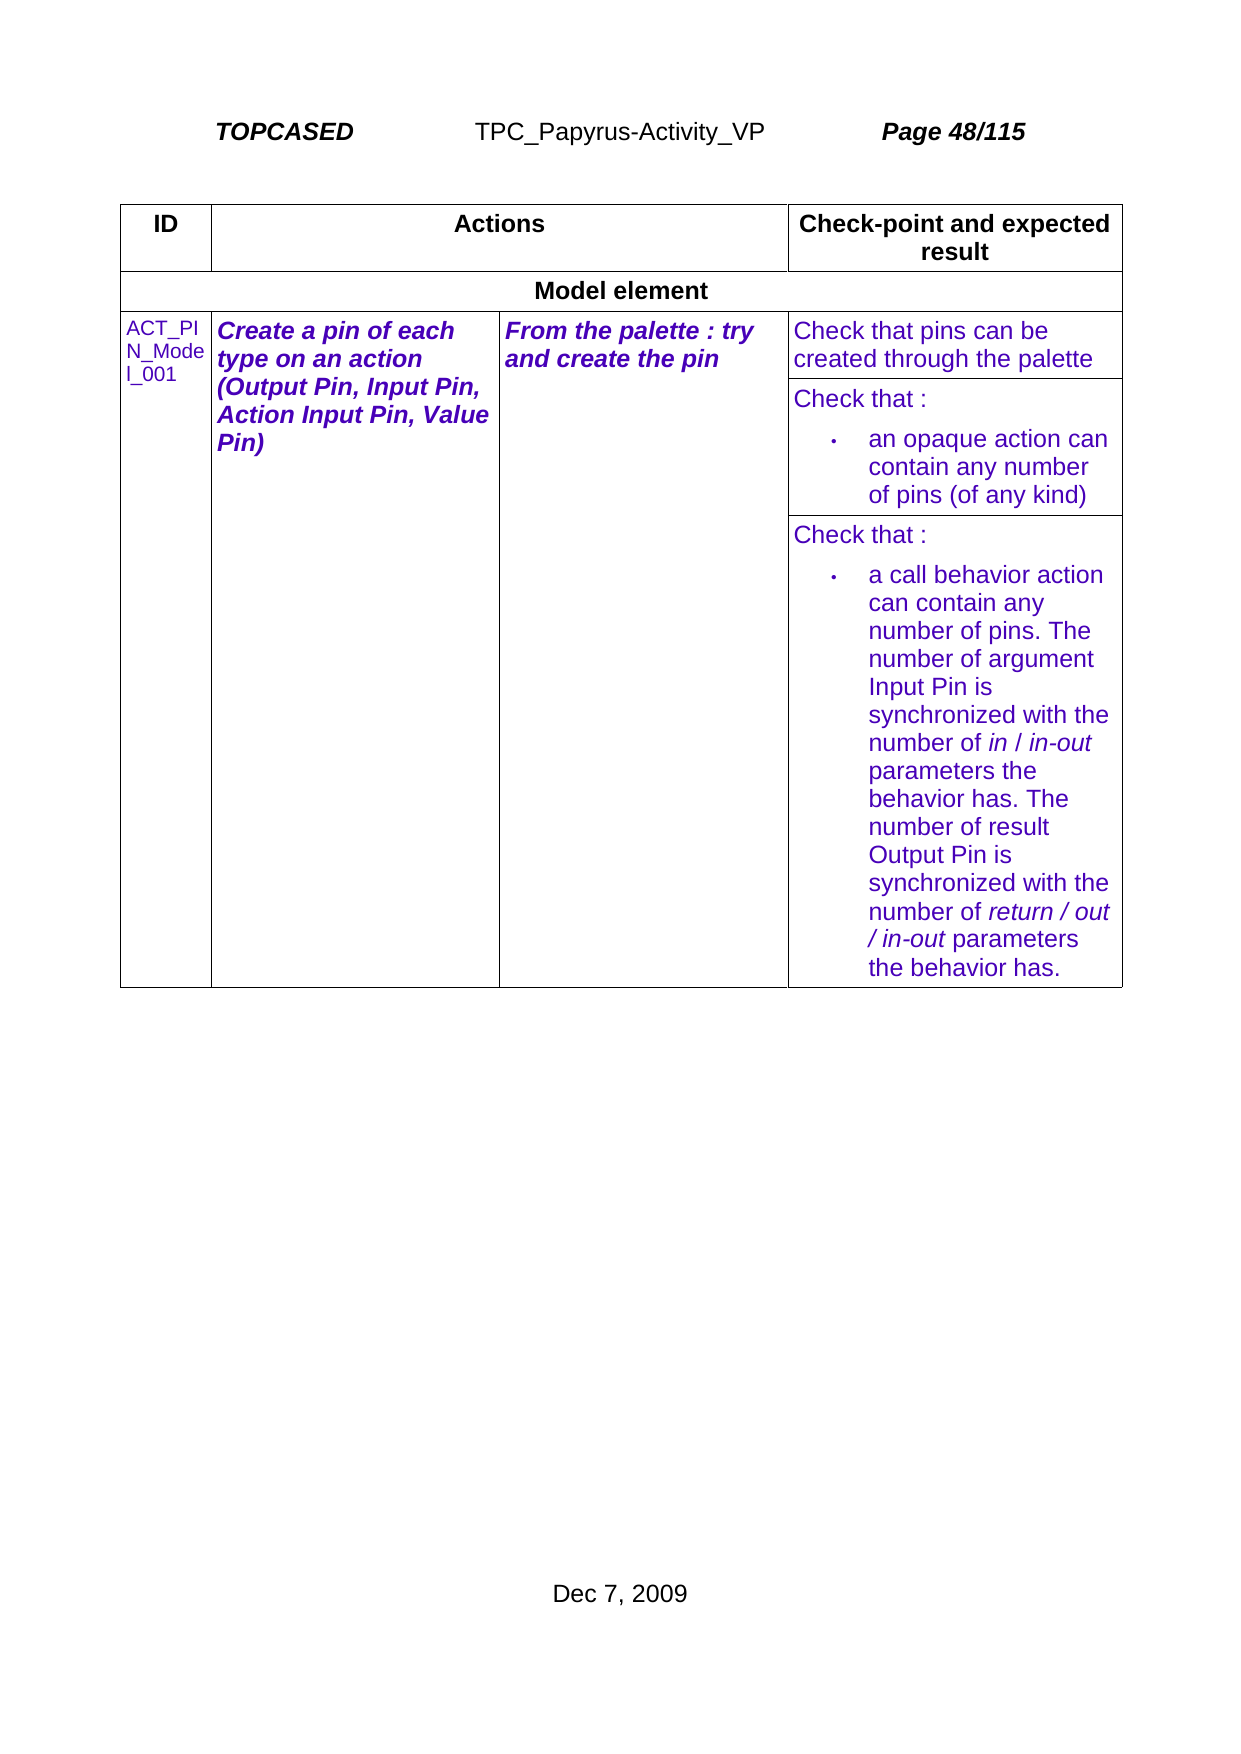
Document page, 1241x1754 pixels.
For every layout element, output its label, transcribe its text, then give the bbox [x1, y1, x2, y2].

table_header ID [121, 205, 211, 271]
table_cell Check that : an opaque action can contain any number of pins (of any kind) [789, 379, 1122, 515]
table_cell Check that pins can be created through the palette [789, 312, 1122, 378]
table_cell ACT_PIN_Model_001 [121, 312, 211, 987]
table_header Check-point and expected result [789, 205, 1122, 271]
table_cell From the palette : try and create the pin [500, 312, 787, 987]
table_cell Check that : a call behavior action can contain any number of pins. The number of argument Input Pin is synchronized with the number of in / in-out parameters the behavior has. The number of result Output Pin is synchronized with the number of return / out / in-out parameters the behavior has. [789, 516, 1122, 987]
table_header Actions [212, 205, 787, 271]
table_cell Model element [121, 272, 1122, 311]
table_cell Create a pin of each type on an action (Output Pin, Input Pin, Action Input Pin, Value Pin) [212, 312, 499, 987]
